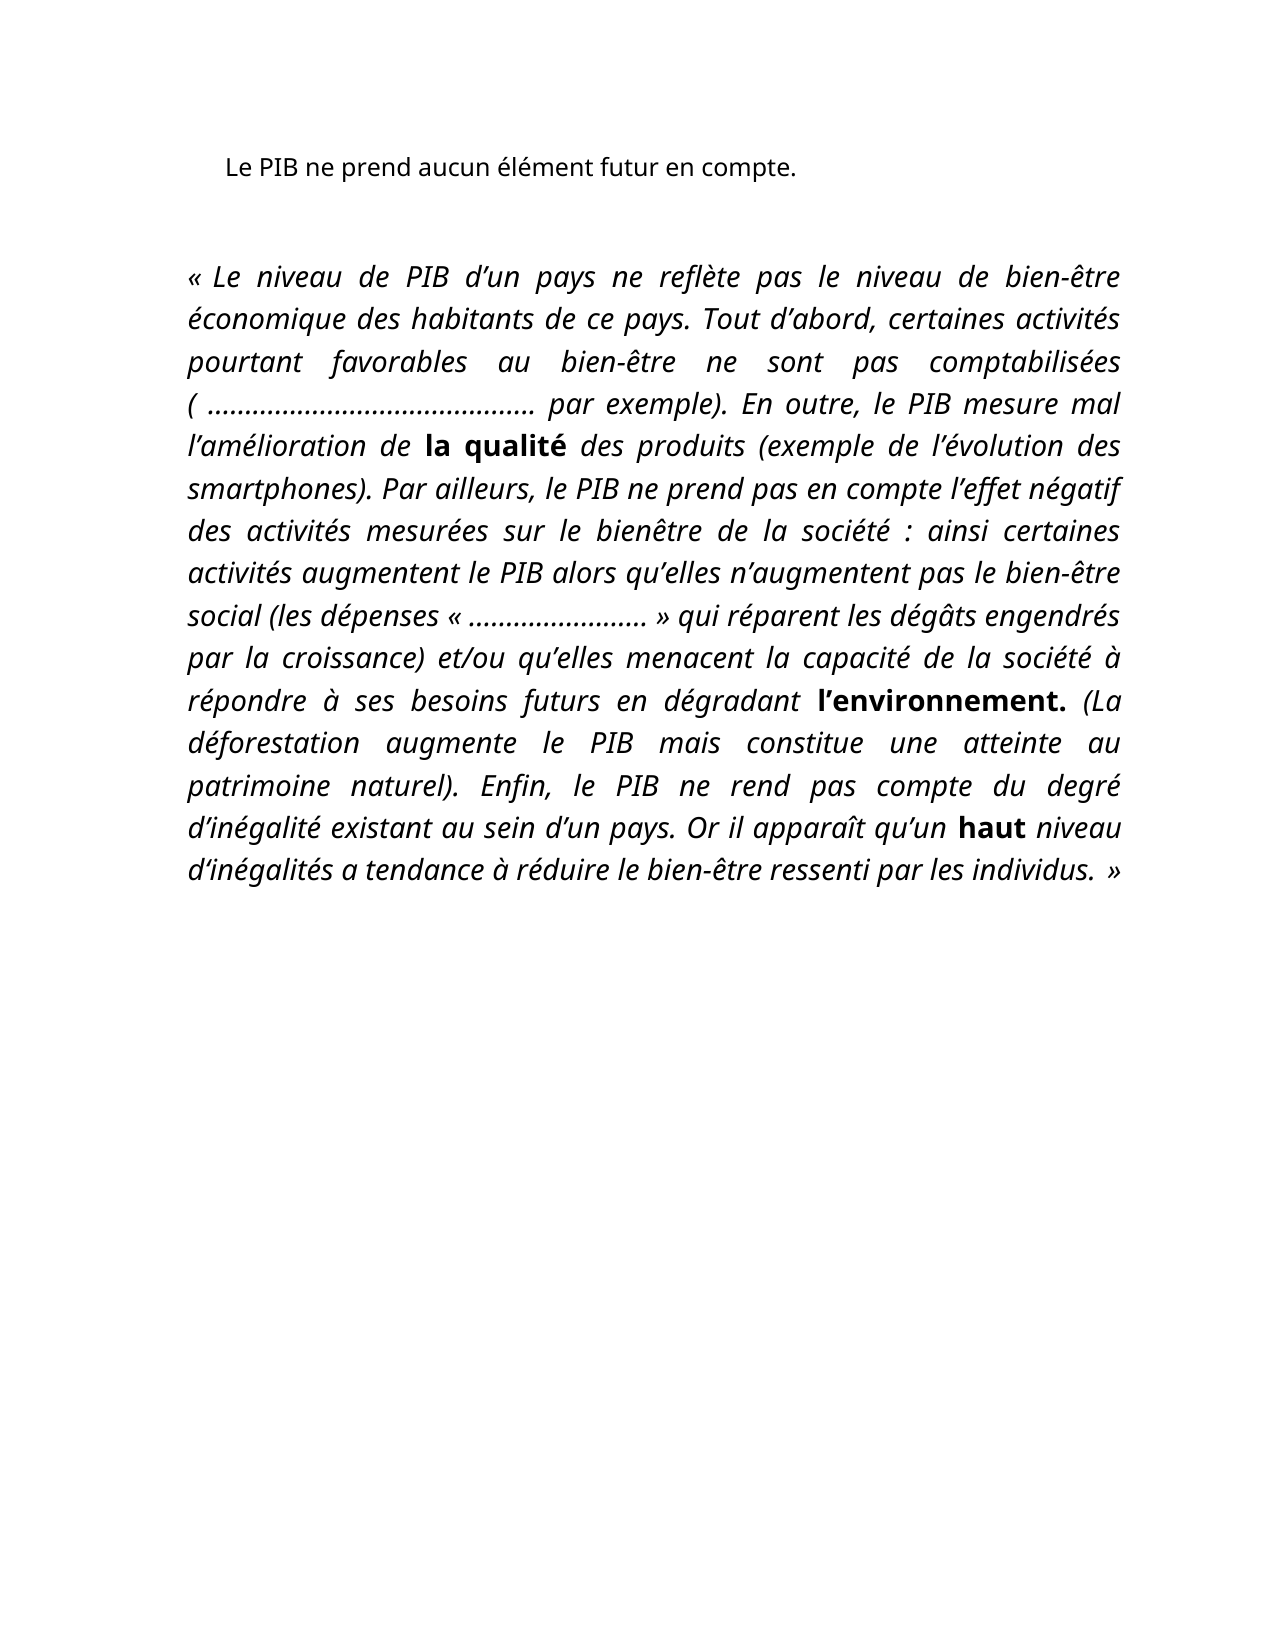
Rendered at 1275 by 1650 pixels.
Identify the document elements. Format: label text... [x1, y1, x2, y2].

text « Le niveau de PIB d’un pays ne reflète pas le niveau de bien-être économique des habitants de ce pays. Tout d’abord, certaines activités pourtant favorables au bien-être ne sont pas comptabilisées ( …………………………………….. par exemple). En outre, le PIB mesure mal l’amélioration de la qualité des produits (exemple de l’évolution des smartphones). Par ailleurs, le PIB ne prend pas en compte l’effet négatif des activités mesurées sur le bienêtre de la société : ainsi certaines activités augmentent le PIB alors qu’elles n’augmentent pas le bien-être social (les dépenses « …………………… » qui réparent les dégâts engendrés par la croissance) et/ou qu’elles menacent la capacité de la société à répondre à ses besoins futurs en dégradant l’environnement. (La déforestation augmente le PIB mais constitue une atteinte au patrimoine naturel). Enfin, le PIB ne rend pas compte du degré d’inégalité existant au sein d’un pays. Or il apparaît qu’un haut niveau d‘inégalités a tendance à réduire le bien-être ressenti par les individus. » [187, 256, 1125, 889]
list Le PIB ne prend aucun élément futur en compte. [225, 150, 1125, 184]
